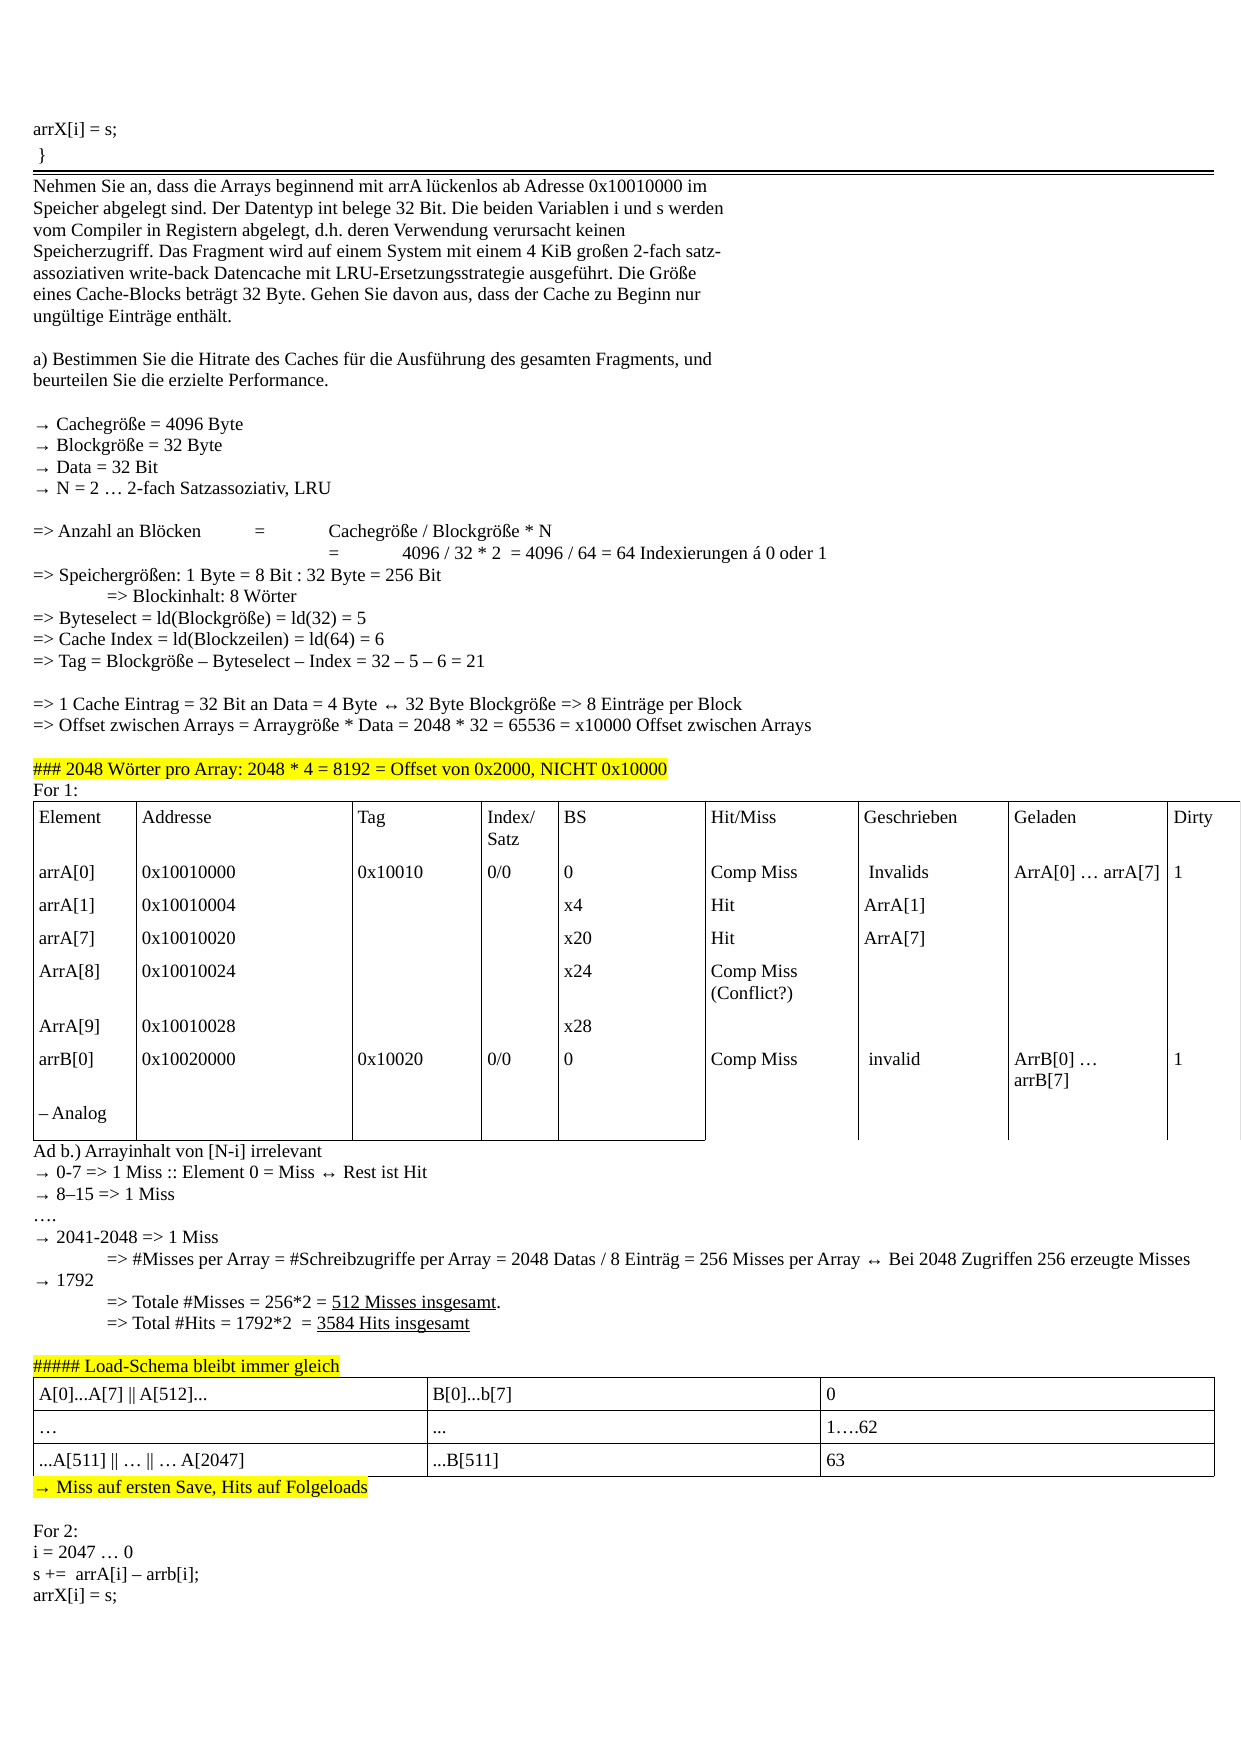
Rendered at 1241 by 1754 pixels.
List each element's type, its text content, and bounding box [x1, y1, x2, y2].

text → 2041-2048 => 1 Miss [33, 1226, 1214, 1247]
table_cell Invalids [859, 855, 1008, 888]
text => Anzahl an Blöcken = Cachegröße / Blockgröße * N [33, 520, 1214, 542]
table_cell [1168, 888, 1240, 921]
table_cell [1009, 1097, 1167, 1139]
table_cell x4 [559, 888, 705, 921]
text → Cachegröße = 4096 Byte [33, 412, 1214, 434]
table_cell 1 [1168, 855, 1240, 888]
table_cell x24 [559, 954, 705, 1009]
table_cell [482, 888, 558, 921]
table_cell arrA[1] [34, 888, 136, 921]
table_header Index/Satz [482, 802, 558, 855]
text beurteilen Sie die erzielte Performance. [33, 369, 1214, 391]
table_header Element [34, 802, 136, 855]
text } [33, 140, 1214, 170]
text → Data = 32 Bit [33, 456, 1214, 477]
table_cell ... [428, 1411, 820, 1443]
table_cell [353, 1097, 481, 1139]
table_cell [1009, 954, 1167, 1009]
table_cell 0x10010004 [137, 888, 352, 921]
table_cell [1168, 1097, 1240, 1139]
table_header 0 [821, 1378, 1214, 1410]
table_cell [353, 921, 481, 954]
text For 1: [33, 779, 1214, 801]
text vom Compiler in Registern abgelegt, d.h. deren Verwendung verursacht keinen [33, 218, 1214, 240]
text → 8–15 => 1 Miss [33, 1183, 1214, 1204]
text => Cache Index = ld(Blockzeilen) = ld(64) = 6 [33, 628, 1214, 650]
text ##### Load-Schema bleibt immer gleich [33, 1355, 1214, 1377]
text s += arrA[i] – arrb[i]; [33, 1563, 1214, 1584]
table_cell [706, 1097, 858, 1139]
table_cell [1168, 954, 1240, 1009]
table_cell 0 [559, 855, 705, 888]
table_cell 63 [821, 1444, 1214, 1476]
table_cell [482, 954, 558, 1009]
text → 0-7 => 1 Miss :: Element 0 = Miss ↔ Rest ist Hit [33, 1161, 1214, 1183]
table_cell 0x10020000 [137, 1042, 352, 1097]
text For 2: [33, 1519, 1214, 1541]
text => Tag = Blockgröße – Byteselect – Index = 32 – 5 – 6 = 21 [33, 650, 1214, 671]
table_cell [859, 954, 1008, 1009]
table_header Geschrieben [859, 802, 1008, 855]
table_header Tag [353, 802, 481, 855]
text assoziativen write-back Datencache mit LRU-Ersetzungsstrategie ausgeführt. Die Größe [33, 262, 1214, 283]
table_header Hit/Miss [706, 802, 858, 855]
table_cell [1009, 1009, 1167, 1042]
table_cell 0x10010020 [137, 921, 352, 954]
table_cell [137, 1097, 352, 1139]
table_cell ArrA[8] [34, 954, 136, 1009]
table_cell invalid [859, 1042, 1008, 1097]
table_cell 0x10010000 [137, 855, 352, 888]
table_cell ArrB[0] … arrB[7] [1009, 1042, 1167, 1097]
text → Blockgröße = 32 Byte [33, 434, 1214, 456]
table_cell 0x10010028 [137, 1009, 352, 1042]
table_cell ArrA[9] [34, 1009, 136, 1042]
text => 1 Cache Eintrag = 32 Bit an Data = 4 Byte ↔ 32 Byte Blockgröße => 8 Einträge per Block [33, 693, 1214, 714]
table_cell x28 [559, 1009, 705, 1042]
table_header BS [559, 802, 705, 855]
table_cell [706, 1009, 858, 1042]
table_cell arrB[0] [34, 1042, 136, 1097]
text → N = 2 … 2-fach Satzassoziativ, LRU [33, 477, 1214, 499]
text => Offset zwischen Arrays = Arraygröße * Data = 2048 * 32 = 65536 = x10000 Offset zwischen Arrays [33, 714, 1214, 736]
table_cell 0x10020 [353, 1042, 481, 1097]
text = 4096 / 32 * 2 = 4096 / 64 = 64 Indexierungen á 0 oder 1 [33, 542, 1214, 563]
table_header Dirty [1168, 802, 1240, 855]
table_cell arrA[7] [34, 921, 136, 954]
text => Total #Hits = 1792*2 = 3584 Hits insgesamt [33, 1312, 1214, 1334]
table_cell [859, 1009, 1008, 1042]
text Ad b.) Arrayinhalt von [N-i] irrelevant [33, 1140, 1214, 1161]
text eines Cache-Blocks beträgt 32 Byte. Gehen Sie davon aus, dass der Cache zu Beginn nur [33, 283, 1214, 305]
table_cell 0 [559, 1042, 705, 1097]
table_cell … [34, 1411, 427, 1443]
table_cell Hit [706, 888, 858, 921]
table_cell [1168, 1009, 1240, 1042]
text => Blockinhalt: 8 Wörter [33, 585, 1214, 607]
table_header A[0]...A[7] || A[512]... [34, 1378, 427, 1410]
text => Totale #Misses = 256*2 = 512 Misses insgesamt. [33, 1291, 1214, 1312]
text a) Bestimmen Sie die Hitrate des Caches für die Ausführung des gesamten Fragments, und [33, 348, 1214, 369]
table_cell [482, 1097, 558, 1139]
table_cell [482, 1009, 558, 1042]
text arrX[i] = s; [33, 1584, 1214, 1606]
table_cell ArrA[7] [859, 921, 1008, 954]
text => Speichergrößen: 1 Byte = 8 Bit : 32 Byte = 256 Bit [33, 563, 1214, 585]
table_cell – Analog [34, 1097, 136, 1139]
text Nehmen Sie an, dass die Arrays beginnend mit arrA lückenlos ab Adresse 0x10010000 im [33, 175, 1214, 197]
table_cell [1009, 888, 1167, 921]
table_cell [353, 954, 481, 1009]
table_cell [1009, 921, 1167, 954]
text → Miss auf ersten Save, Hits auf Folgeloads [33, 1477, 1214, 1498]
table_cell Comp Miss (Conflict?) [706, 954, 858, 1009]
table_cell 1 [1168, 1042, 1240, 1097]
table_cell [353, 888, 481, 921]
table_cell 0/0 [482, 1042, 558, 1097]
table_cell 0/0 [482, 855, 558, 888]
table_cell arrA[0] [34, 855, 136, 888]
text ungültige Einträge enthält. [33, 305, 1214, 326]
table_cell [353, 1009, 481, 1042]
table_cell ...B[511] [428, 1444, 820, 1476]
table_cell 1….62 [821, 1411, 1214, 1443]
table_cell Hit [706, 921, 858, 954]
table_cell Comp Miss [706, 1042, 858, 1097]
text => #Misses per Array = #Schreibzugriffe per Array = 2048 Datas / 8 Einträg = 256 Misses per Array ↔ Bei 2048 Zugriffen 256 erzeugte Misses → 1792 [33, 1247, 1214, 1291]
text Speicherzugriff. Das Fragment wird auf einem System mit einem 4 KiB großen 2-fach satz- [33, 240, 1214, 262]
table_cell 0x10010 [353, 855, 481, 888]
text …. [33, 1204, 1214, 1226]
table_cell ArrA[1] [859, 888, 1008, 921]
text ### 2048 Wörter pro Array: 2048 * 4 = 8192 = Offset von 0x2000, NICHT 0x10000 [33, 757, 1214, 779]
text i = 2047 … 0 [33, 1541, 1214, 1563]
table_cell [482, 921, 558, 954]
table_cell [859, 1097, 1008, 1139]
table_cell ...A[511] || … || … A[2047] [34, 1444, 427, 1476]
table_cell Comp Miss [706, 855, 858, 888]
table_header B[0]...b[7] [428, 1378, 820, 1410]
table_cell x20 [559, 921, 705, 954]
table_cell ArrA[0] … arrA[7] [1009, 855, 1167, 888]
table_cell 0x10010024 [137, 954, 352, 1009]
text arrX[i] = s; [33, 118, 1214, 140]
table_cell [559, 1097, 705, 1139]
text Speicher abgelegt sind. Der Datentyp int belege 32 Bit. Die beiden Variablen i und s werden [33, 197, 1214, 218]
table_header Addresse [137, 802, 352, 855]
text => Byteselect = ld(Blockgröße) = ld(32) = 5 [33, 607, 1214, 628]
table_cell [1168, 921, 1240, 954]
table_header Geladen [1009, 802, 1167, 855]
